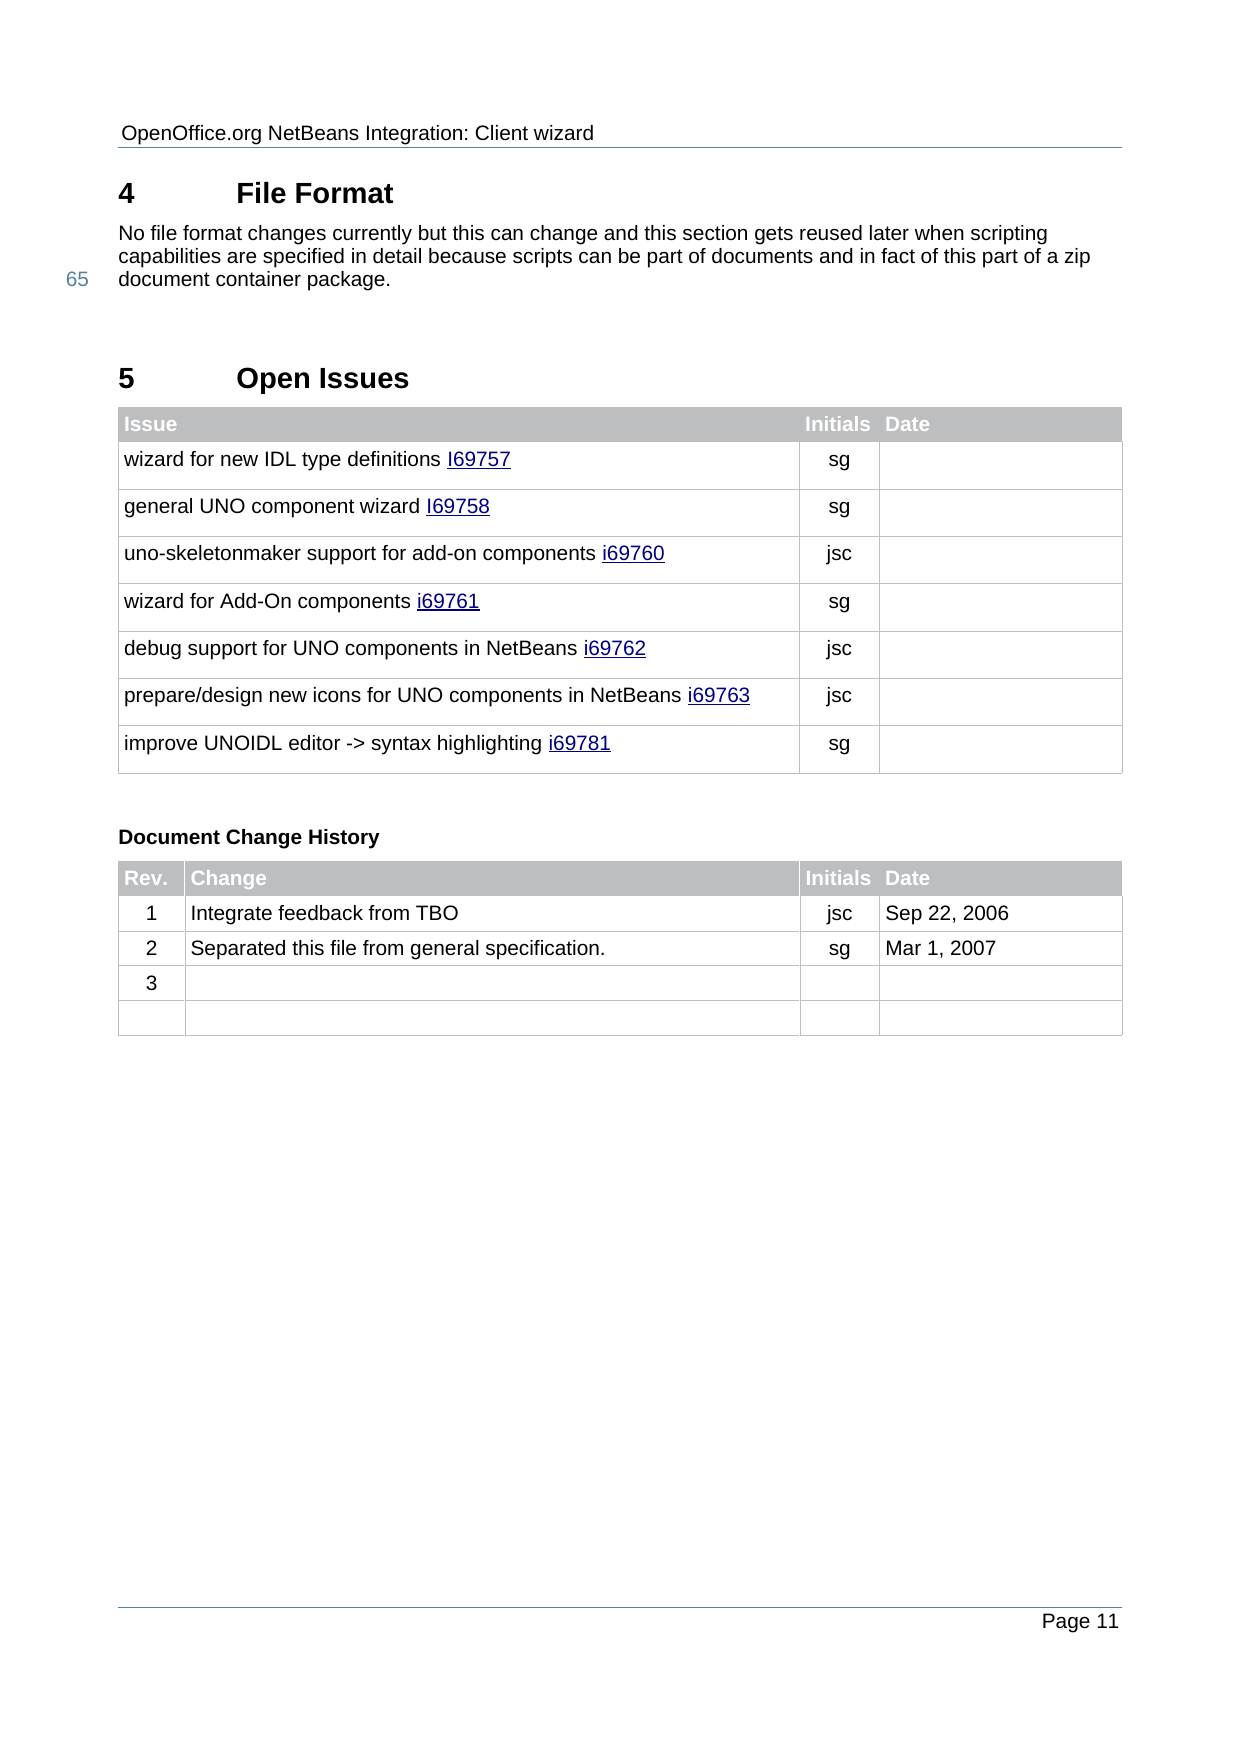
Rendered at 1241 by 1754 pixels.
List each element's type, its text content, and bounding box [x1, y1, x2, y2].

table_cell jsc [801, 896, 879, 931]
table_header Date [879, 407, 1122, 441]
table_cell 2 [119, 932, 184, 965]
table_cell [880, 679, 1122, 725]
table_cell Sep 22, 2006 [880, 896, 1122, 931]
table_cell [880, 1001, 1122, 1035]
table_cell wizard for Add-On components i69761 [119, 584, 799, 631]
table_cell debug support for UNO components in NetBeans i69762 [119, 632, 799, 678]
table_cell wizard for new IDL type definitions I69757 [119, 442, 799, 489]
table_cell [186, 966, 799, 1000]
table_cell sg [800, 490, 879, 536]
table_cell jsc [800, 679, 879, 725]
table_cell sg [800, 726, 879, 773]
table_cell sg [801, 932, 879, 965]
subtitle Open Issues [118, 362, 1122, 395]
text No file format changes currently but this can change and this section gets reused later when scripting capabilities are specified in detail because scripts can be part of documents and in fact of this part of a zip document container package. [118, 221, 1122, 291]
table_cell sg [800, 584, 879, 631]
table_cell improve UNOIDL editor -> syntax highlighting i69781 [119, 726, 799, 773]
table_cell [186, 1001, 799, 1035]
table_cell general UNO component wizard I69758 [119, 490, 799, 536]
table_cell [880, 584, 1122, 631]
table_cell jsc [800, 537, 879, 583]
table_cell [801, 1001, 879, 1035]
table_cell <Format: Dec 31, 2000> [880, 442, 1122, 489]
table_cell 3 [119, 966, 184, 1000]
table_cell [880, 537, 1122, 583]
table_header Date [879, 861, 1122, 896]
table_header Issue [118, 407, 799, 441]
table_header Initials [800, 861, 879, 896]
table_header Initials [799, 407, 879, 441]
subtitle File Format [118, 177, 1122, 209]
table_cell Integrate feedback from TBO [186, 896, 799, 931]
table_cell sg [800, 442, 879, 489]
table_cell [801, 966, 879, 1000]
table_cell 1 [119, 896, 184, 931]
table_cell [880, 966, 1122, 1000]
table_header Rev. [118, 861, 184, 896]
table_cell [880, 726, 1122, 773]
table_cell <...> [119, 1001, 184, 1035]
table_cell prepare/design new icons for UNO components in NetBeans i69763 [119, 679, 799, 725]
table_cell Separated this file from general specification. [186, 932, 799, 965]
table_header Change [185, 861, 799, 896]
subtitle Document Change History [118, 826, 1122, 849]
table_cell [880, 632, 1122, 678]
table_cell Mar 1, 2007 [880, 932, 1122, 965]
table_cell uno-skeletonmaker support for add-on components i69760 [119, 537, 799, 583]
table_cell [880, 490, 1122, 536]
table_cell jsc [800, 632, 879, 678]
